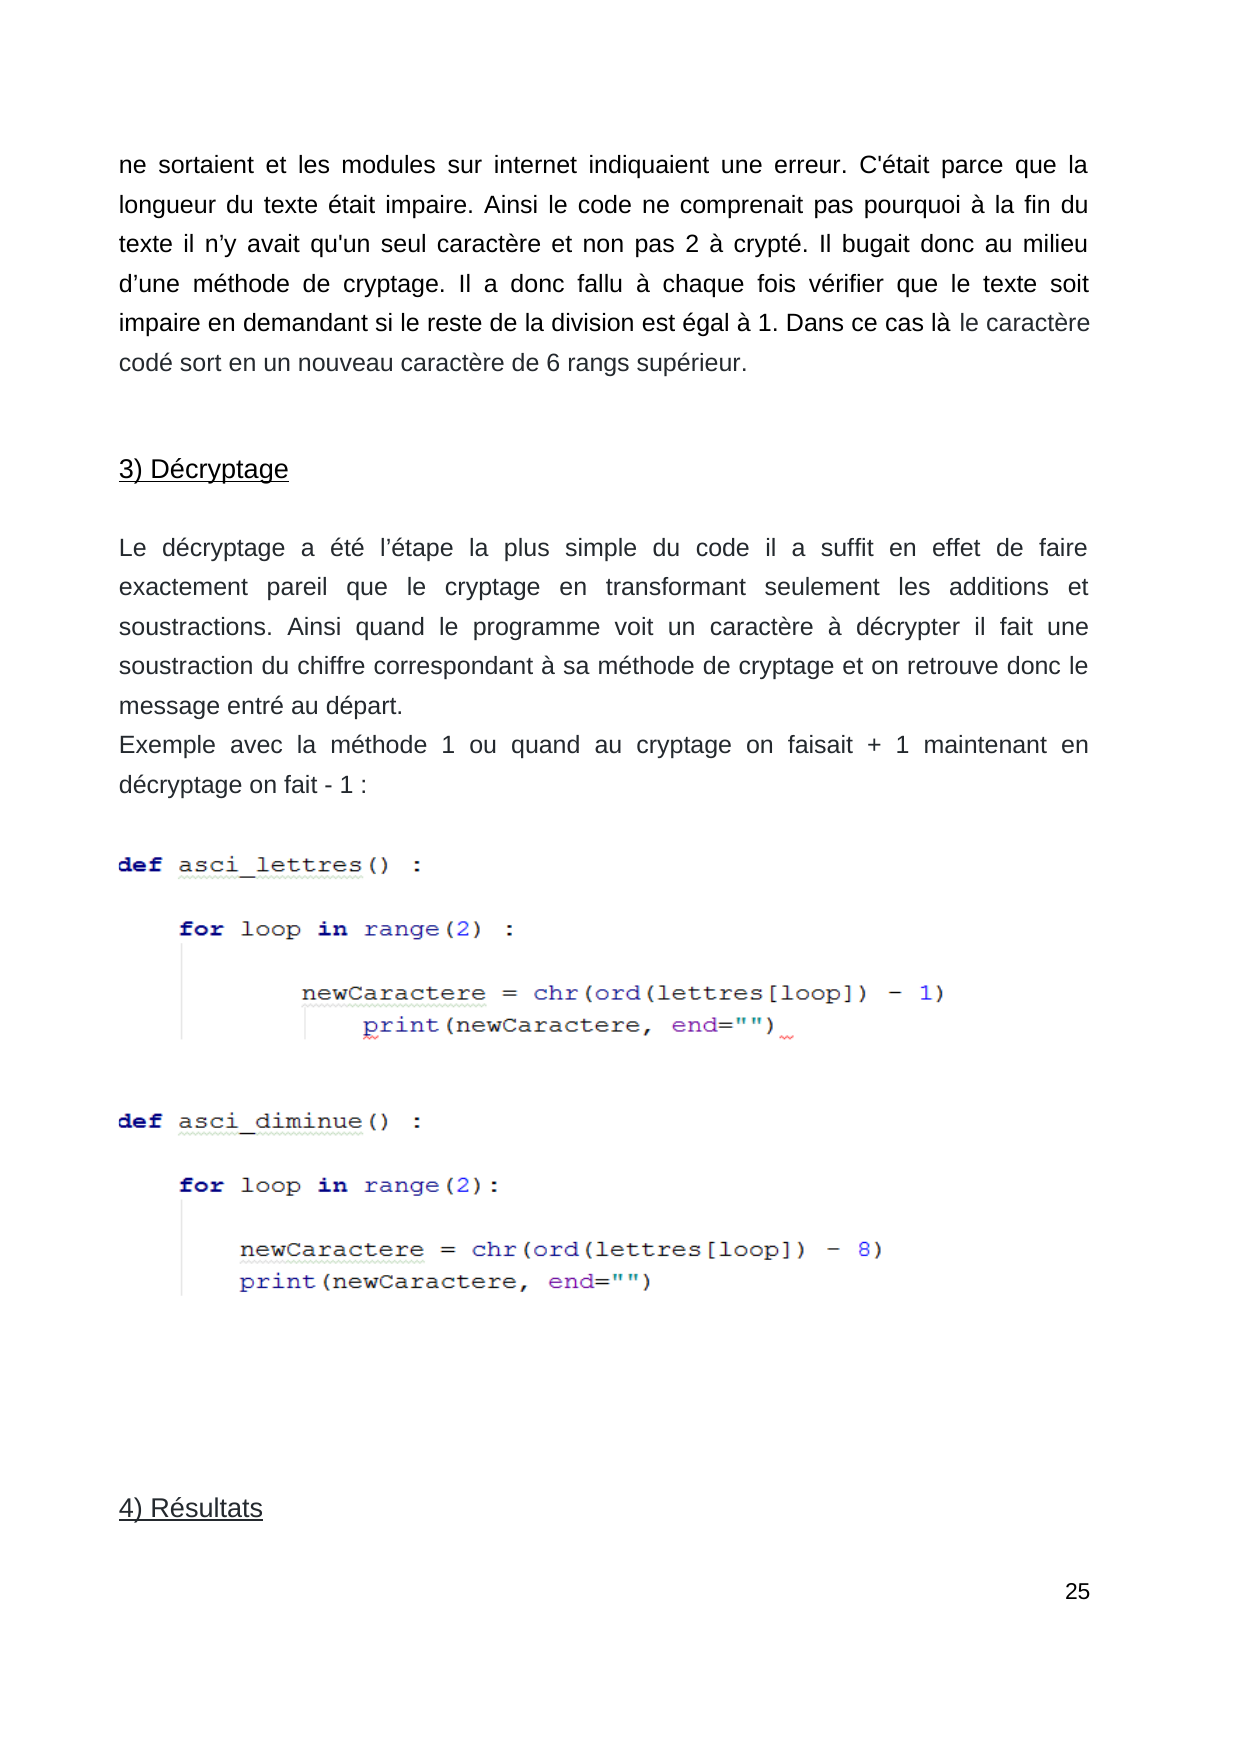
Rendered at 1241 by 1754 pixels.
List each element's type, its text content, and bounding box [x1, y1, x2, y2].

text 4) Résultats [119, 1492, 1090, 1523]
text 3) Décryptage [119, 453, 1090, 485]
text ne sortaient et les modules sur internet indiquaient une erreur. C'était parce que la longueur du texte était impaire. Ainsi le code ne comprenait pas pourquoi à la fin du texte il n’y avait qu'un seul caractère et non pas 2 à crypté. Il bugait donc au milieu d’une méthode de cryptage. Il a donc fallu à chaque fois vérifier que le texte soit impaire en demandant si le reste de la division est égal à 1. Dans ce cas là le caractère codé sort en un nouveau caractère de 6 rangs supérieur. [119, 150, 1090, 377]
text Exemple avec la méthode 1 ou quand au cryptage on faisait + 1 maintenant en décryptage on fait - 1 : [119, 731, 1090, 799]
text Le décryptage a été l’étape la plus simple du code il a suffit en effet de faire exactement pareil que le cryptage en transformant seulement les additions et soustractions. Ainsi quand le programme voit un caractère à décrypter il fait une soustraction du chiffre correspondant à sa méthode de cryptage et on retrouve donc le message entré au départ. [119, 533, 1090, 720]
picture [118, 842, 962, 1351]
